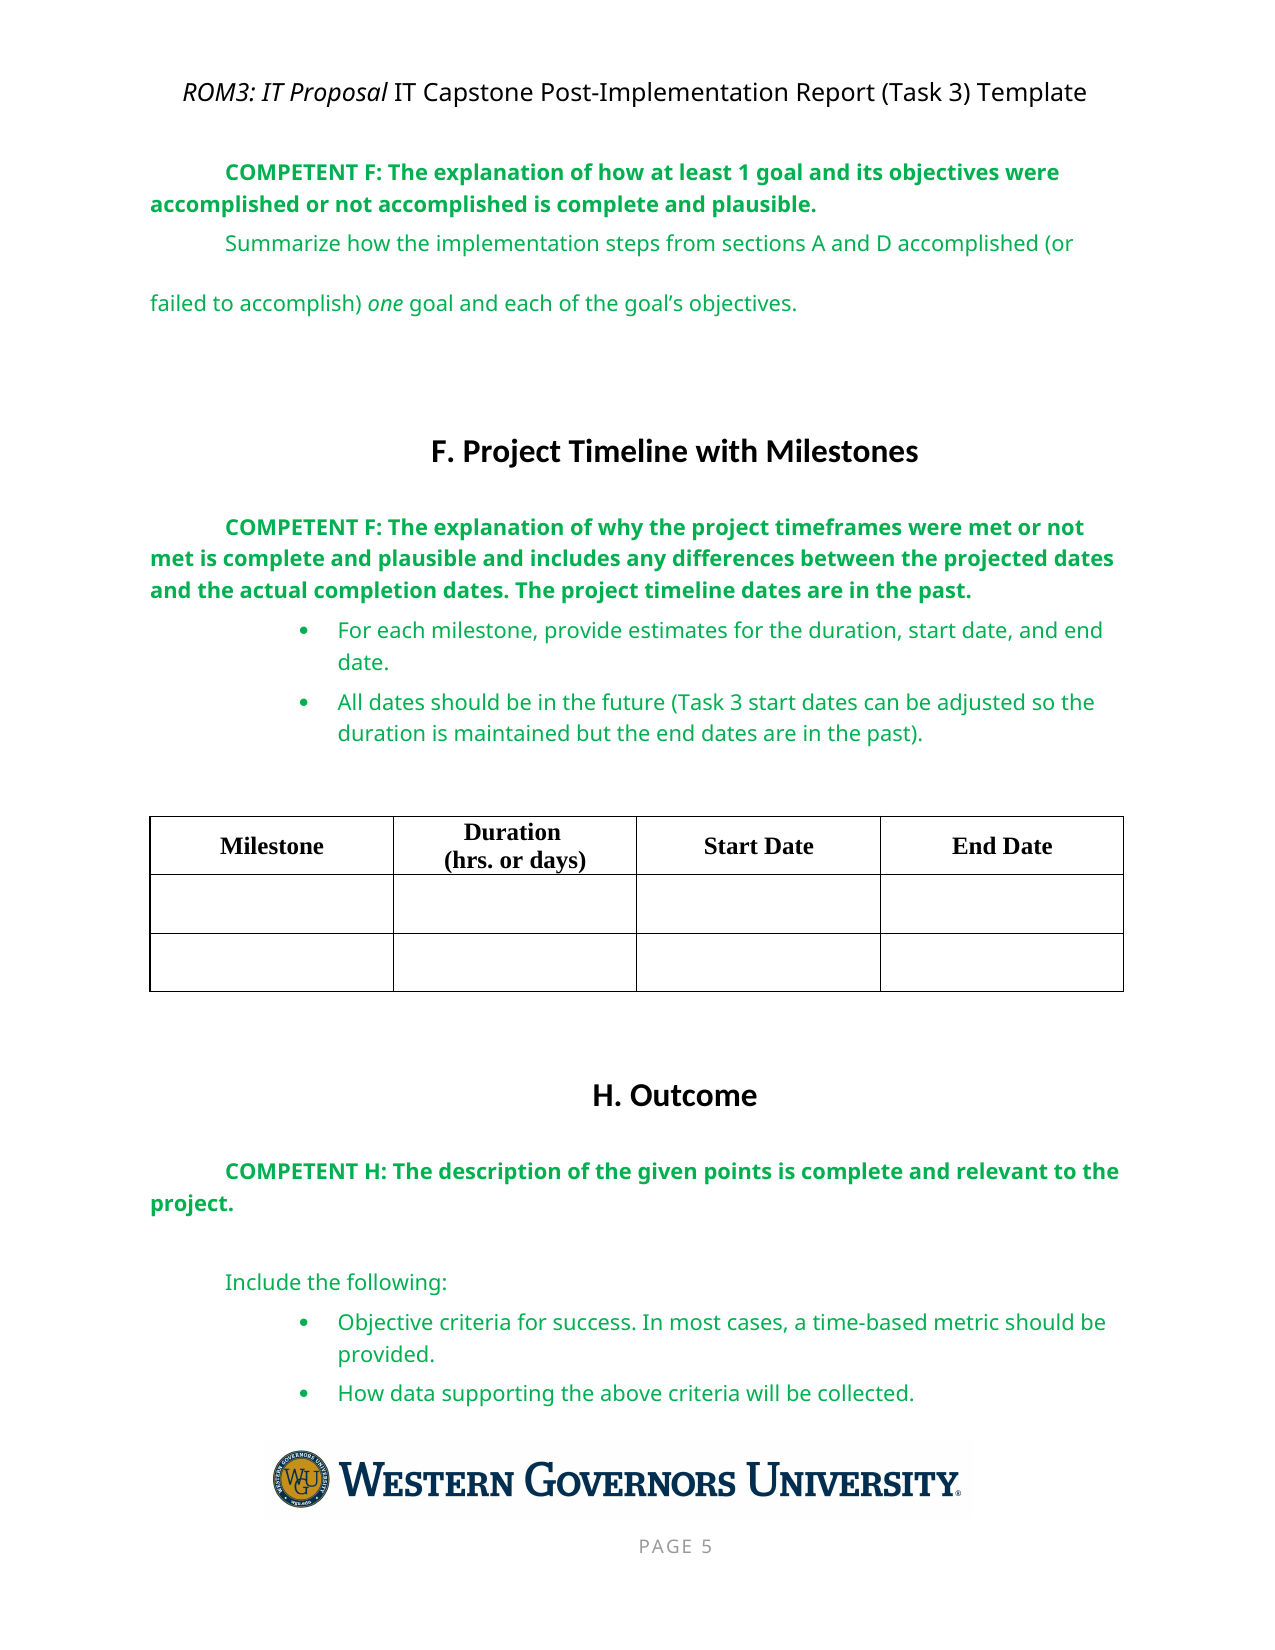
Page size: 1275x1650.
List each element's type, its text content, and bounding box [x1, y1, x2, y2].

table_cell [637, 934, 880, 991]
text COMPETENT H: The description of the given points is complete and relevant to the project. [150, 1156, 1125, 1218]
table_header Milestone [151, 817, 393, 874]
list How data supporting the above criteria will be collected. [300, 1378, 1125, 1408]
table_header Duration (hrs. or days) [394, 817, 636, 874]
picture [263, 1439, 974, 1519]
text Summarize how the implementation steps from sections A and D accomplished (or failed to accomplish) one goal and each of the goal’s objectives. [150, 228, 1125, 318]
text COMPETENT F: The explanation of why the project timeframes were met or not met is complete and plausible and includes any differences between the projected dates and the actual completion dates. The project timeline dates are in the past. [150, 511, 1125, 605]
text Include the following: [150, 1267, 1125, 1297]
table_cell [151, 934, 393, 991]
table_cell [881, 875, 1123, 932]
text COMPETENT F: The explanation of how at least 1 goal and its objectives were accomplished or not accomplished is complete and plausible. [150, 157, 1125, 218]
table_header End Date [881, 817, 1123, 874]
table_cell [637, 875, 880, 932]
subtitle H. Outcome [150, 1074, 1125, 1115]
list All dates should be in the future (Task 3 start dates can be adjusted so the duration is maintained but the end dates are in the past). [300, 686, 1125, 748]
table_cell [151, 875, 393, 932]
list For each milestone, provide estimates for the duration, start date, and end date. [300, 615, 1125, 677]
table_header Start Date [637, 817, 880, 874]
list Objective criteria for success. In most cases, a time-based metric should be provided. [300, 1307, 1125, 1368]
table_cell [881, 934, 1123, 991]
table_cell [394, 875, 636, 932]
subtitle F. Project Timeline with Milestones [150, 430, 1125, 471]
table_cell [394, 934, 636, 991]
